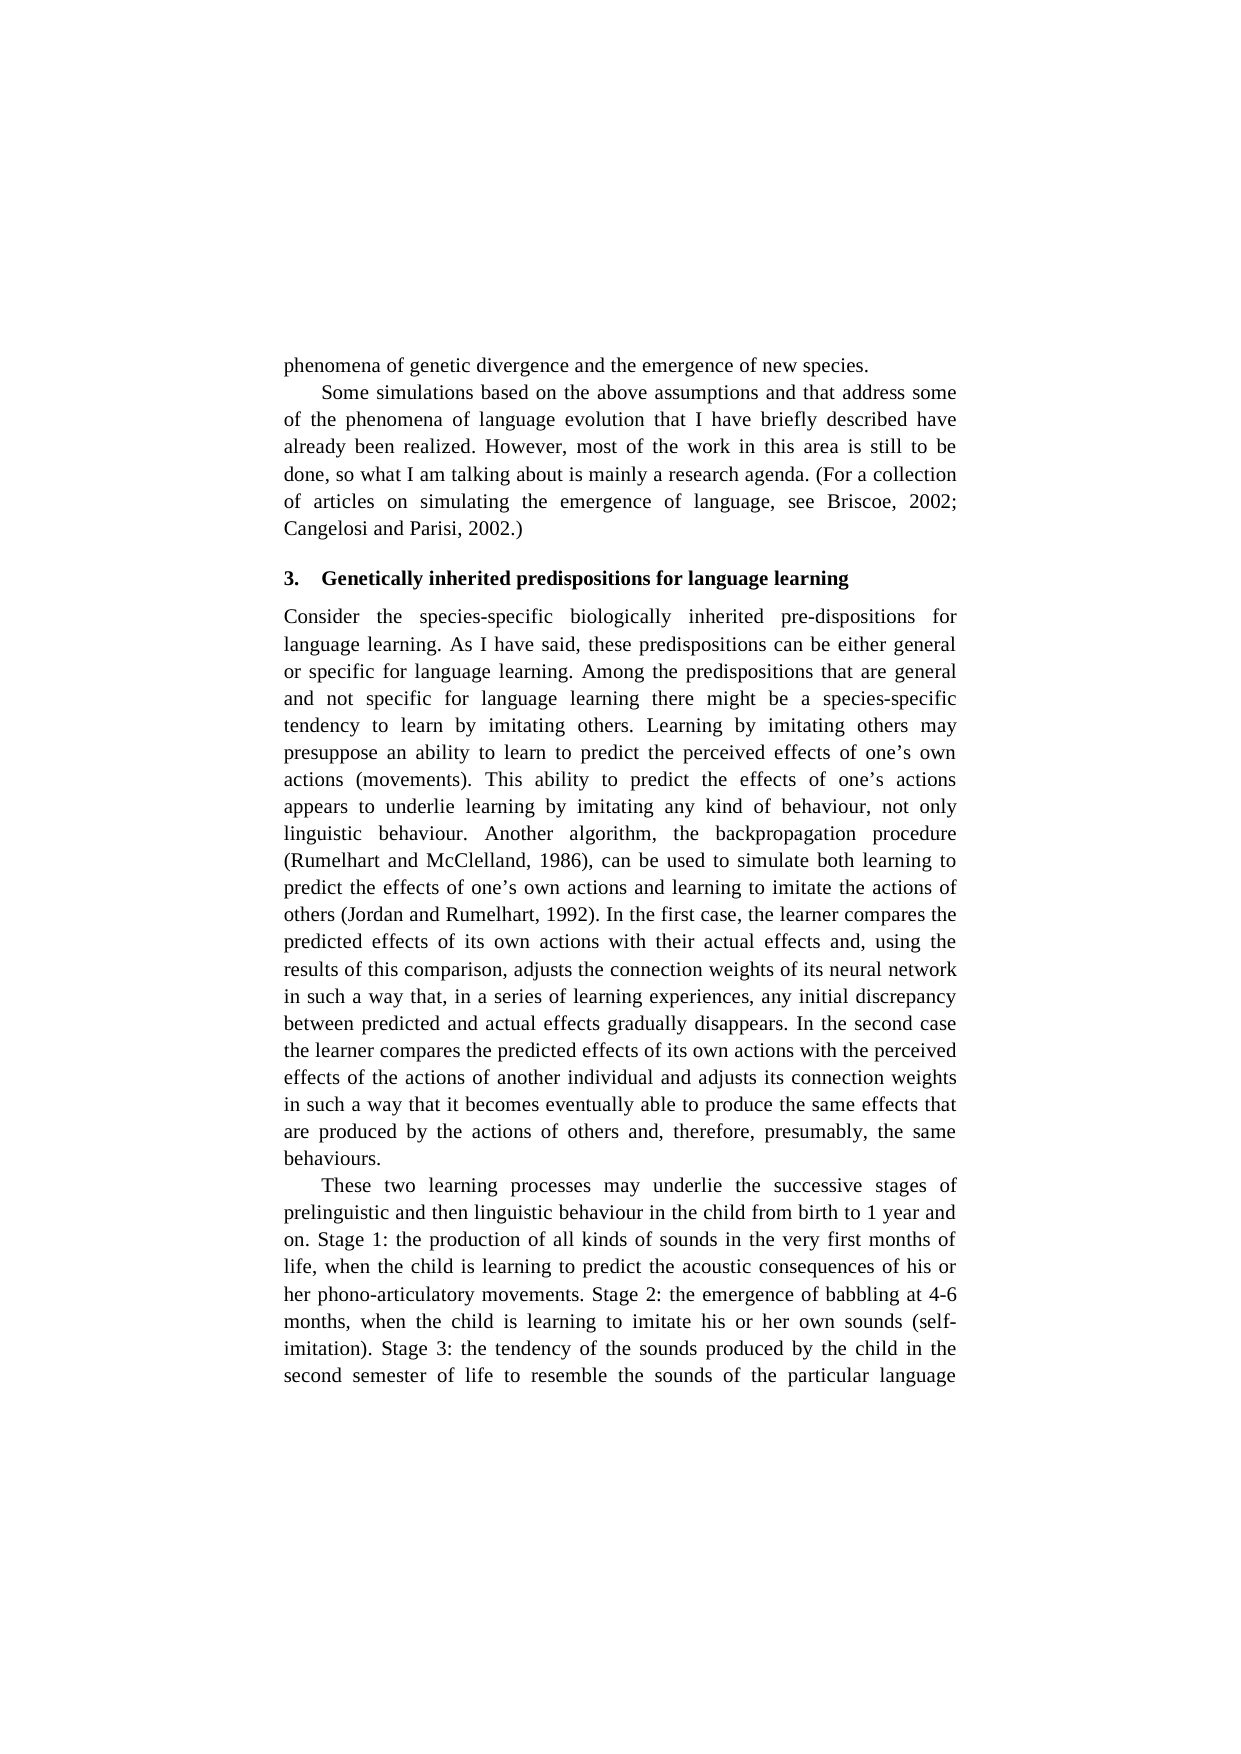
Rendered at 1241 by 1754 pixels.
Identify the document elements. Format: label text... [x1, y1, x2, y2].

text Some simulations based on the above assumptions and that address some of the phenomena of language evolution that I have briefly described have already been realized. However, most of the work in this area is still to be done, so what I am talking about is mainly a research agenda. (For a collection of articles on simulating the emergence of language, see Briscoe, 2002; Cangelosi and Parisi, 2002.) [283, 378, 958, 541]
text Consider the species-specific biologically inherited pre-dispositions for language learning. As I have said, these predispositions can be either general or specific for language learning. Among the predispositions that are general and not specific for language learning there might be a species-specific tendency to learn by imitating others. Learning by imitating others may presuppose an ability to learn to predict the perceived effects of one’s own actions (movements). This ability to predict the effects of one’s actions appears to underlie learning by imitating any kind of behaviour, not only linguistic behaviour. Another algorithm, the backpropagation procedure (Rumelhart and McClelland, 1986), can be used to simulate both learning to predict the effects of one’s own actions and learning to imitate the actions of others (Jordan and Rumelhart, 1992). In the first case, the learner compares the predicted effects of its own actions with their actual effects and, using the results of this comparison, adjusts the connection weights of its neural network in such a way that, in a series of learning experiences, any initial discrepancy between predicted and actual effects gradually disappears. In the second case the learner compares the predicted effects of its own actions with the perceived effects of the actions of another individual and adjusts its connection weights in such a way that it becomes eventually able to produce the same effects that are produced by the actions of others and, therefore, presumably, the same behaviours. [283, 602, 958, 1171]
subtitle Genetically inherited predispositions for language learning [283, 566, 921, 590]
text These two learning processes may underlie the successive stages of prelinguistic and then linguistic behaviour in the child from birth to 1 year and on. Stage 1: the production of all kinds of sounds in the very first months of life, when the child is learning to predict the acoustic consequences of his or her phono-articulatory movements. Stage 2: the emergence of babbling at 4-6 months, when the child is learning to imitate his or her own sounds (self-imitation). Stage 3: the tendency of the sounds produced by the child in the second semester of life to resemble the sounds of the particular language [283, 1171, 958, 1388]
text phenomena of genetic divergence and the emergence of new species. [283, 351, 958, 378]
